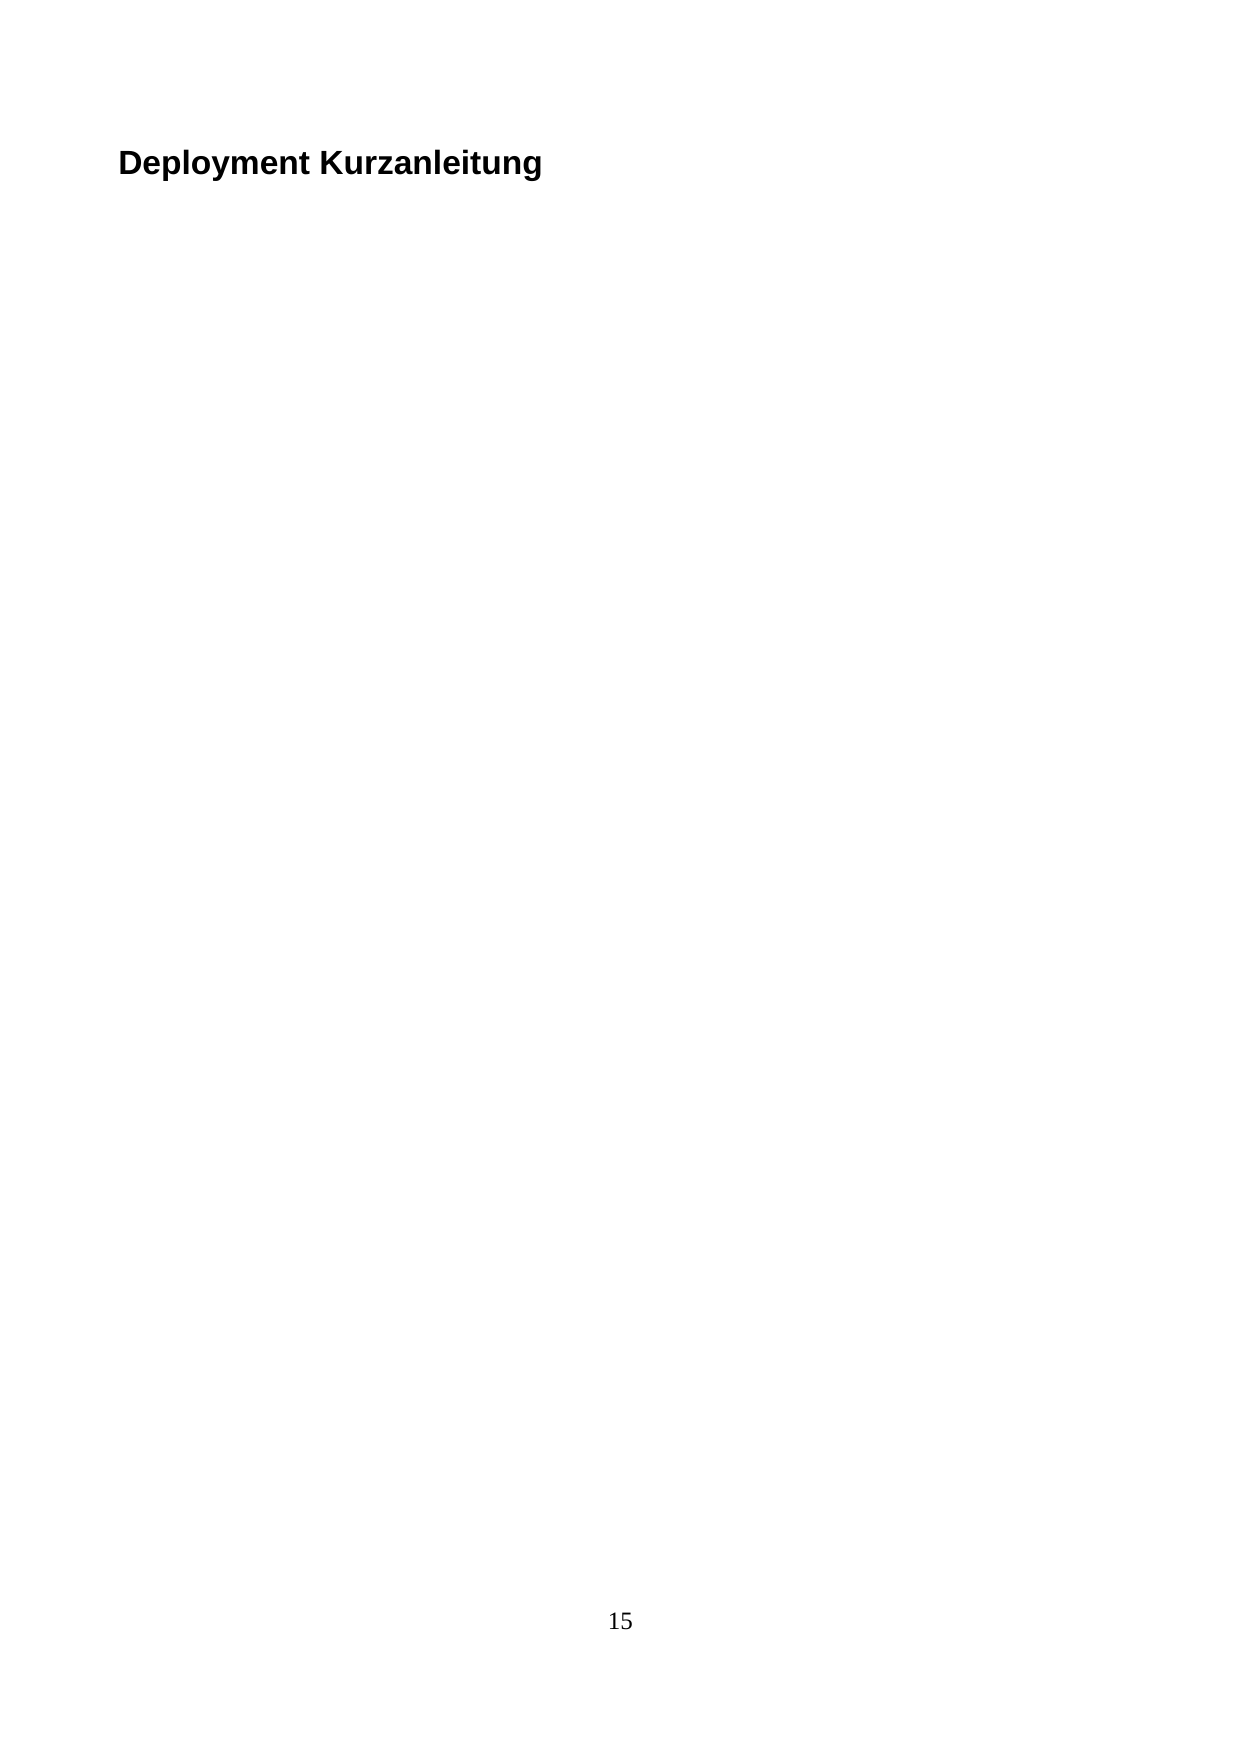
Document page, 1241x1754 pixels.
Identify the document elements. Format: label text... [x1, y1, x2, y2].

subtitle Deployment Kurzanleitung [118, 143, 1122, 182]
